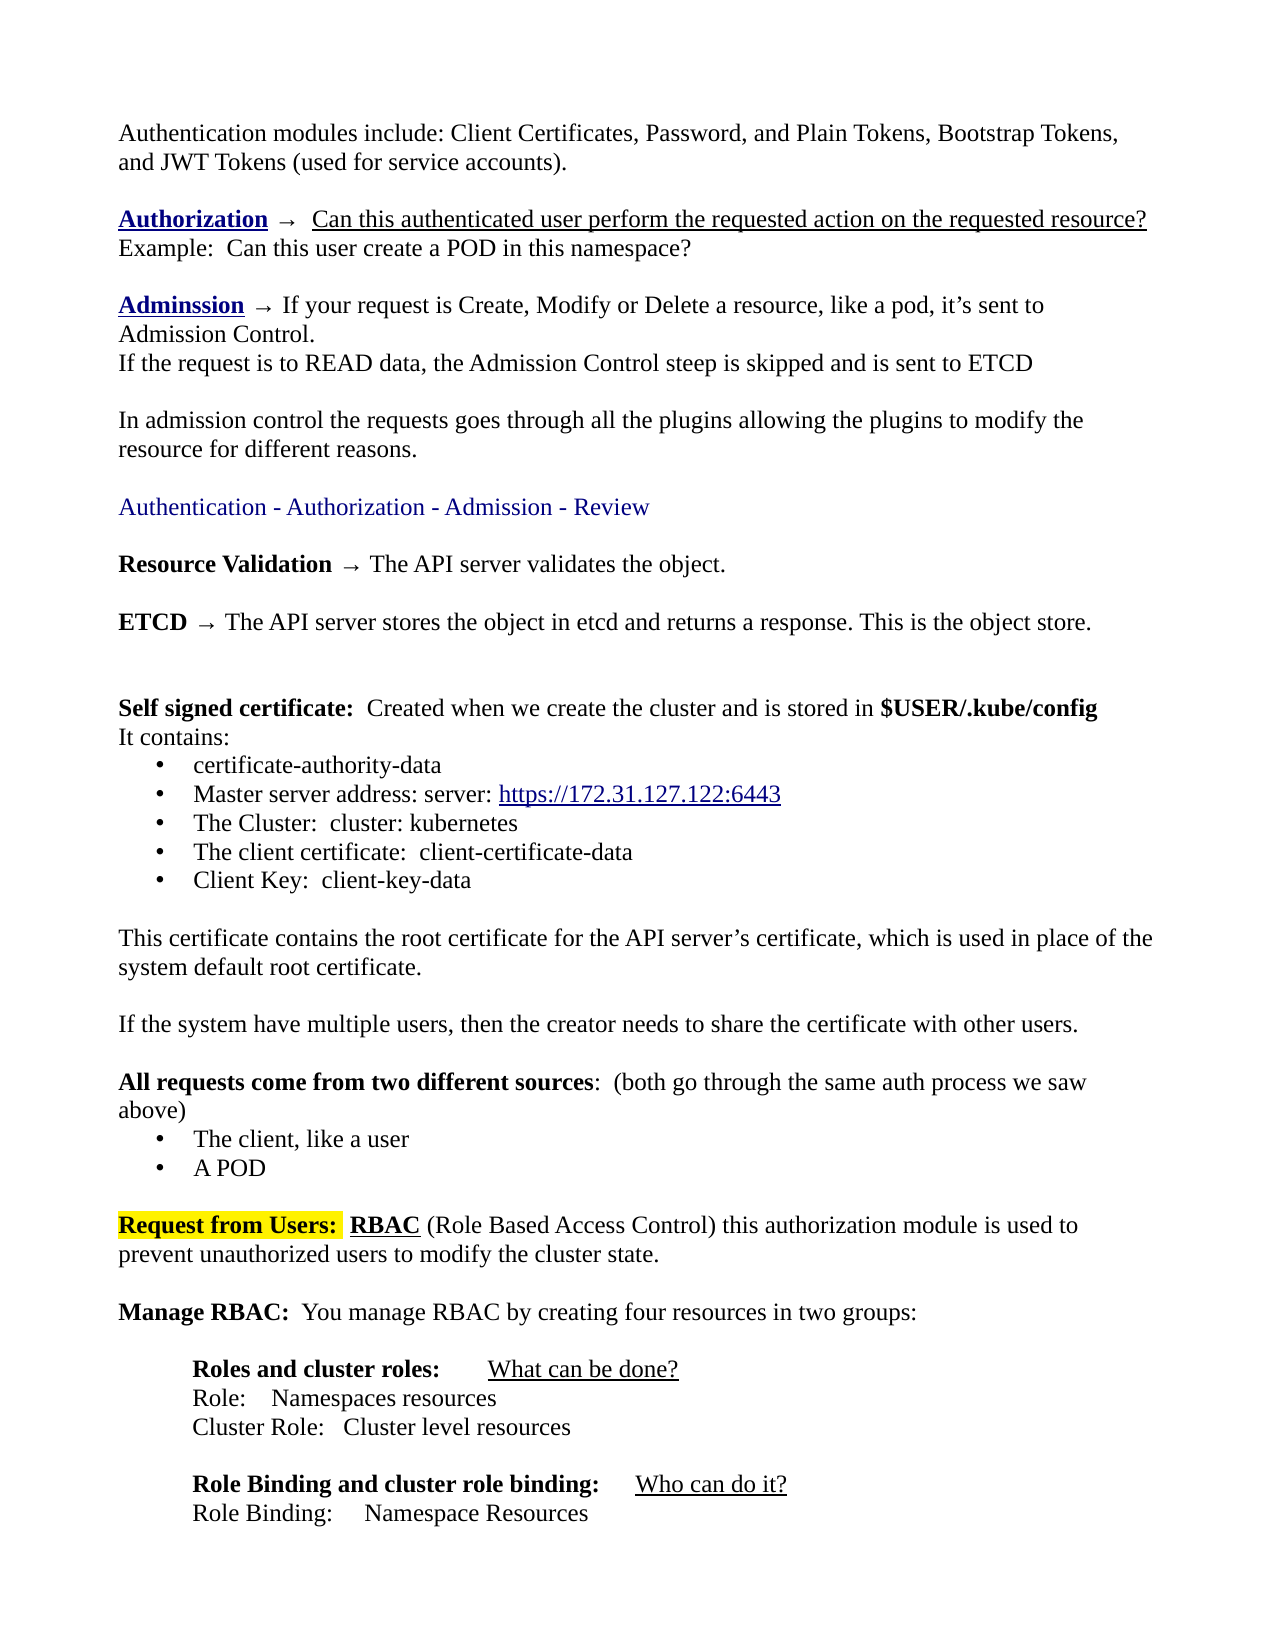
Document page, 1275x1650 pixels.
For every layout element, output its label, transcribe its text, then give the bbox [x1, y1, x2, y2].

text Adminssion → If your request is Create, Modify or Delete a resource, like a pod, it’s sent to Admission Control. [118, 291, 1157, 348]
list A POD [156, 1153, 1157, 1182]
list Master server address: server: https://172.31.127.122:6443 [156, 779, 1157, 808]
text In admission control the requests goes through all the plugins allowing the plugins to modify the resource for different reasons. [118, 406, 1157, 463]
text Authorization → Can this authenticated user perform the requested action on the requested resource? [118, 204, 1157, 233]
list The client certificate: client-certificate-data [156, 837, 1157, 866]
text Manage RBAC: You manage RBAC by creating four resources in two groups: [118, 1297, 1157, 1326]
text Self signed certificate: Created when we create the cluster and is stored in $USER/.kube/config [118, 693, 1157, 722]
text Authentication modules include: Client Certificates, Password, and Plain Tokens, Bootstrap Tokens, and JWT Tokens (used for service accounts). [118, 118, 1157, 176]
text Role Binding: Namespace Resources [118, 1498, 1157, 1527]
list The Cluster: cluster: kubernetes [156, 808, 1157, 837]
text Roles and cluster roles: What can be done? [118, 1354, 1157, 1383]
list certificate-authority-data [156, 751, 1157, 779]
text All requests come from two different sources: (both go through the same auth process we saw above) [118, 1067, 1157, 1124]
text If the request is to READ data, the Admission Control steep is skipped and is sent to ETCD [118, 348, 1157, 377]
text Request from Users: RBAC (Role Based Access Control) this authorization module is used to prevent unauthorized users to modify the cluster state. [118, 1211, 1157, 1268]
text Example: Can this user create a POD in this namespace? [118, 233, 1157, 262]
list The client, like a user [156, 1124, 1157, 1153]
text Authentication - Authorization - Admission - Review [118, 492, 1157, 521]
text Role: Namespaces resources [118, 1383, 1157, 1412]
text Resource Validation → The API server validates the object. [118, 549, 1157, 578]
text Role Binding and cluster role binding: Who can do it? [118, 1469, 1157, 1498]
list Client Key: client-key-data [156, 866, 1157, 894]
text It contains: [118, 722, 1157, 751]
text This certificate contains the root certificate for the API server’s certificate, which is used in place of the system default root certificate. [118, 923, 1157, 981]
text ETCD → The API server stores the object in etcd and returns a response. This is the object store. [118, 607, 1157, 636]
text Cluster Role: Cluster level resources [118, 1412, 1157, 1441]
text If the system have multiple users, then the creator needs to share the certificate with other users. [118, 1009, 1157, 1038]
